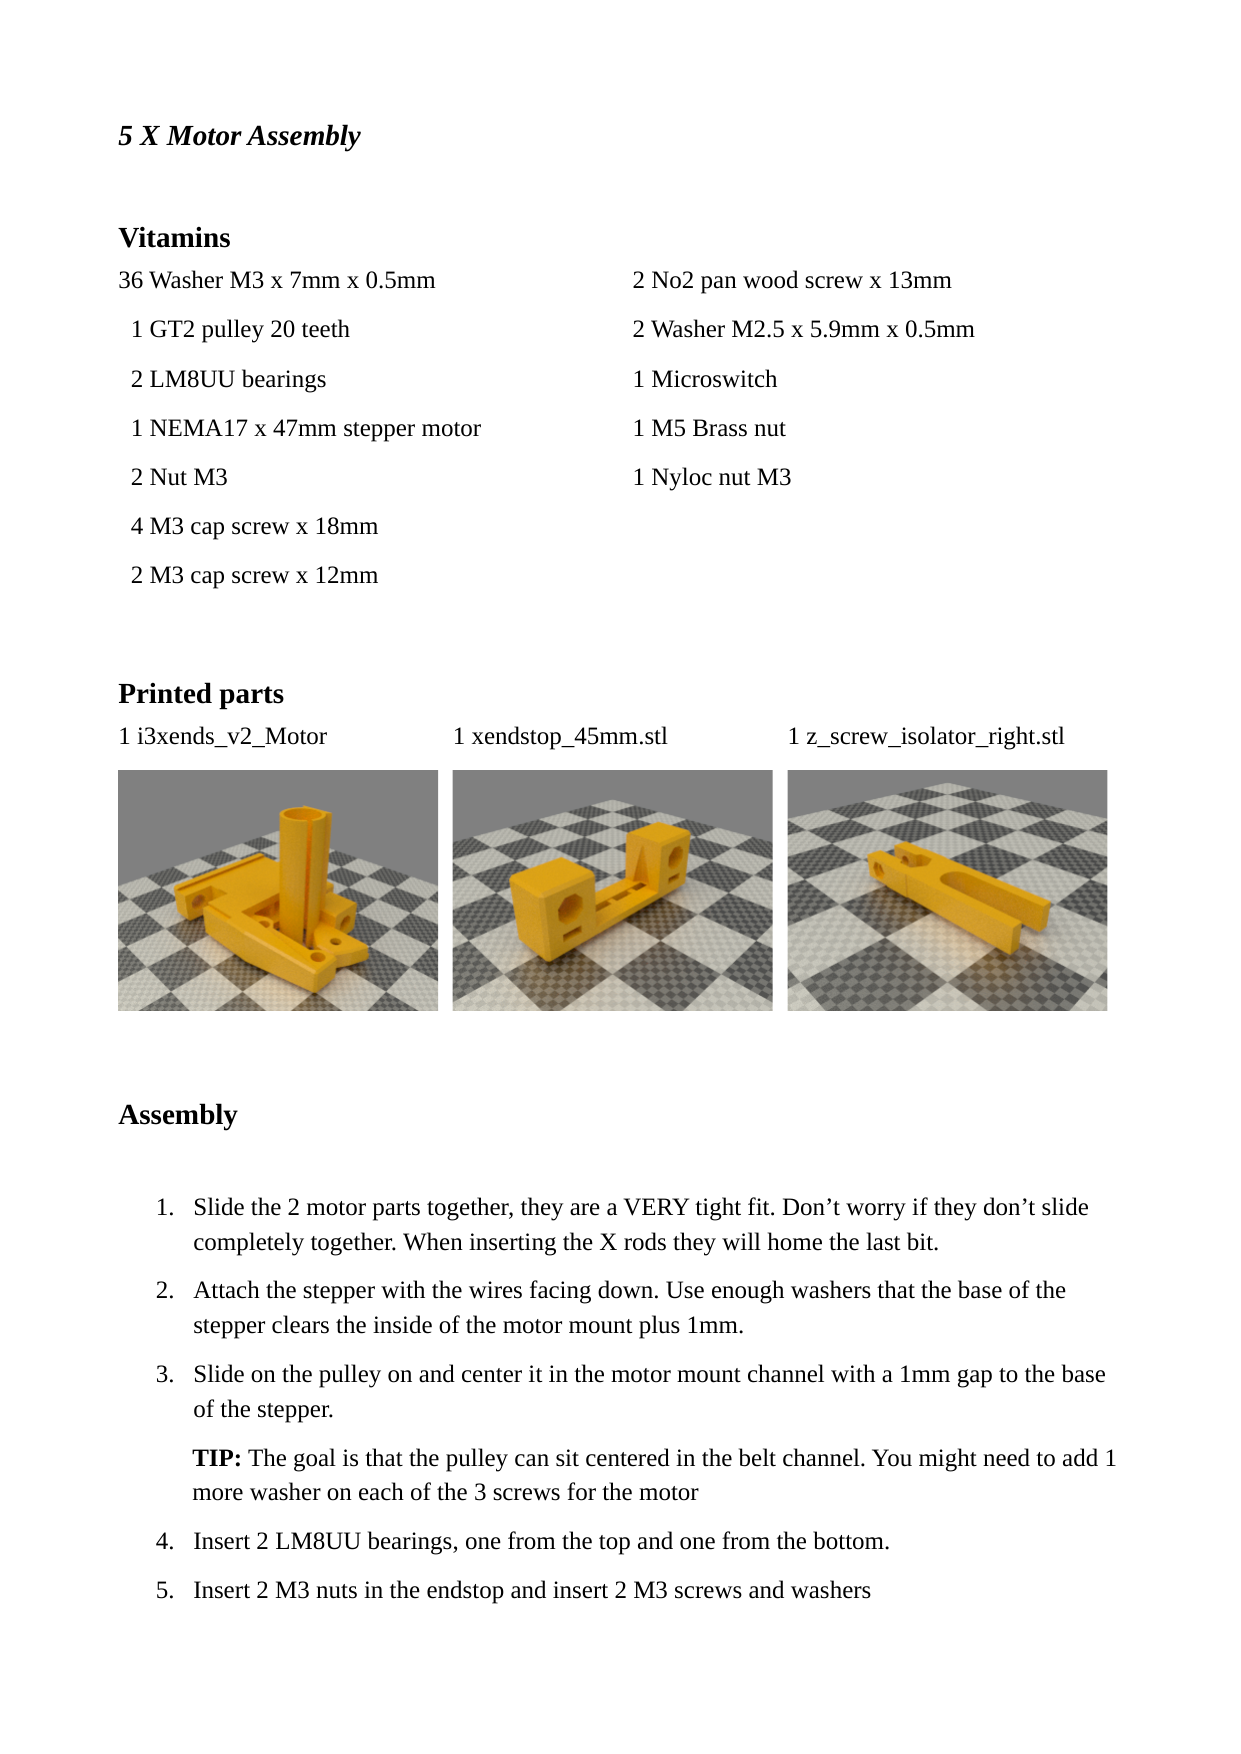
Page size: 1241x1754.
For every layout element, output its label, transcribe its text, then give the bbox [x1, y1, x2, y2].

table_header 1 xendstop_45mm.stl [453, 721, 787, 1025]
table_header 1 i3xends_v2_Motor [118, 721, 453, 1025]
list Insert 2 M3 nuts in the endstop and insert 2 M3 screws and washers [156, 1575, 1122, 1604]
subtitle 5 X Motor Assembly [118, 118, 1122, 152]
table_header 2 No2 pan wood screw x 13mm 2 Washer M2.5 x 5.9mm x 0.5mm 1 Microswitch 1 M5 Brass nut 1 Nyloc nut M3 [620, 266, 1122, 603]
table_header 1 z_screw_isolator_right.stl [788, 721, 1122, 1025]
text TIP: The goal is that the pulley can sit centered in the belt channel. You might need to add 1 more washer on each of the 3 screws for the motor [192, 1443, 1122, 1506]
subtitle Printed parts [118, 676, 1122, 709]
picture [452, 770, 773, 1011]
list Slide the 2 motor parts together, they are a VERY tight fit. Don’t worry if they don’t slide completely together. When inserting the X rods they will home the last bit. [156, 1192, 1122, 1255]
subtitle Vitamins [118, 220, 1122, 253]
list Slide on the pulley on and center it in the motor mount channel with a 1mm gap to the base of the stepper. [156, 1359, 1122, 1422]
subtitle Assembly [118, 1097, 1122, 1131]
table_header 36 Washer M3 x 7mm x 0.5mm 1 GT2 pulley 20 teeth 2 LM8UU bearings 1 NEMA17 x 47mm stepper motor 2 Nut M3 4 M3 cap screw x 18mm 2 M3 cap screw x 12mm [118, 266, 620, 603]
list Insert 2 LM8UU bearings, one from the top and one from the bottom. [156, 1526, 1122, 1555]
picture [787, 770, 1108, 1011]
picture [118, 770, 439, 1011]
list Attach the stepper with the wires facing down. Use enough washers that the base of the stepper clears the inside of the motor mount plus 1mm. [156, 1276, 1122, 1339]
